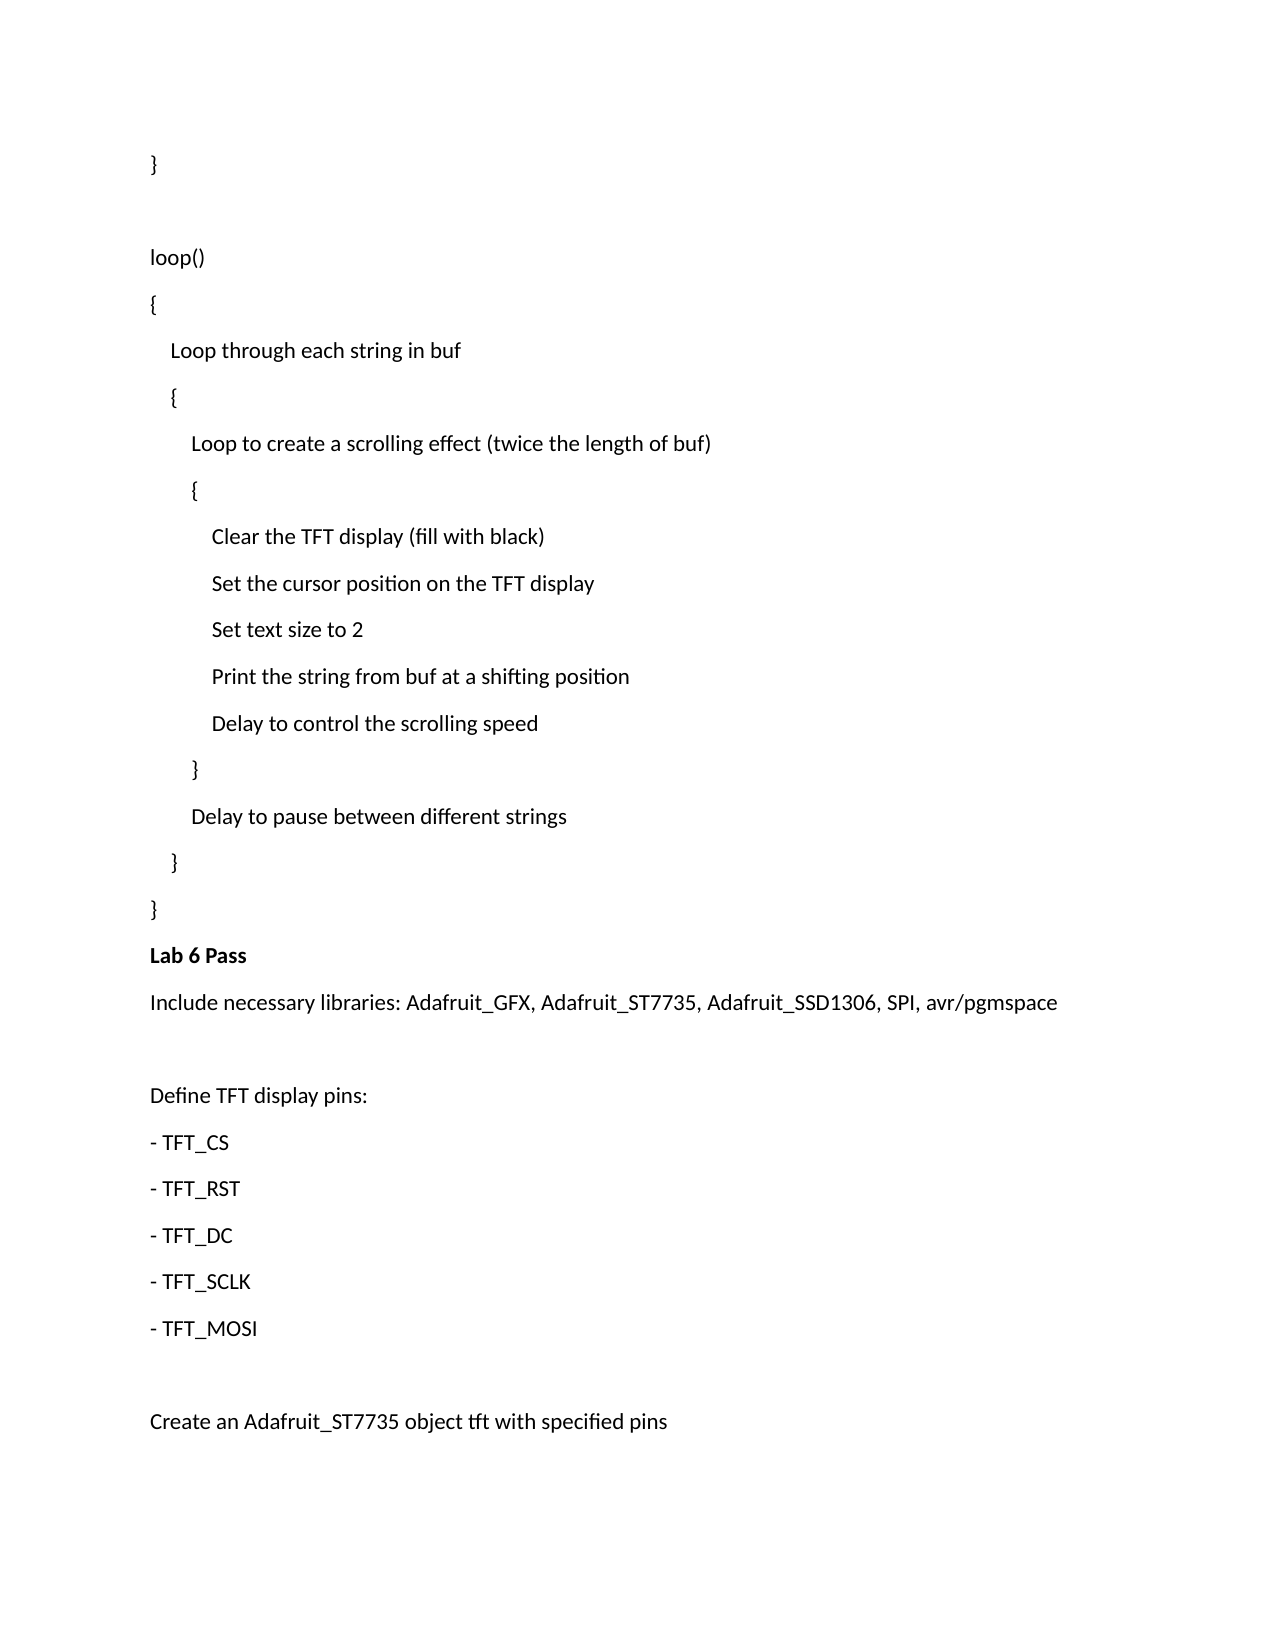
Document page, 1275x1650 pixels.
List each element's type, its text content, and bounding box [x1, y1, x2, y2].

text - TFT_SCLK [150, 1267, 1125, 1296]
text } [150, 848, 1125, 876]
text { [150, 476, 1125, 504]
text Include necessary libraries: Adafruit_GFX, Adafruit_ST7735, Adafruit_SSD1306, SPI, avr/pgmspace [150, 988, 1125, 1016]
text Delay to pause between different strings [150, 802, 1125, 830]
text } [150, 755, 1125, 783]
text Loop through each string in buf [150, 336, 1125, 364]
text Set the cursor position on the TFT display [150, 569, 1125, 597]
text - TFT_MOSI [150, 1314, 1125, 1342]
text Delay to control the scrolling speed [150, 709, 1125, 737]
text Loop to create a scrolling effect (twice the length of buf) [150, 429, 1125, 457]
text - TFT_DC [150, 1221, 1125, 1249]
text - TFT_RST [150, 1174, 1125, 1202]
text Clear the TFT display (fill with black) [150, 522, 1125, 551]
text } [150, 150, 1125, 178]
text Set text size to 2 [150, 616, 1125, 644]
text Lab 6 Pass [150, 942, 1125, 969]
text Define TFT display pins: [150, 1081, 1125, 1109]
text } [150, 895, 1125, 923]
text { [150, 383, 1125, 411]
text Create an Adafruit_ST7735 object tft with specified pins [150, 1407, 1125, 1435]
text Print the string from buf at a shifting position [150, 662, 1125, 690]
text loop() [150, 243, 1125, 271]
text { [150, 290, 1125, 318]
text - TFT_CS [150, 1128, 1125, 1156]
